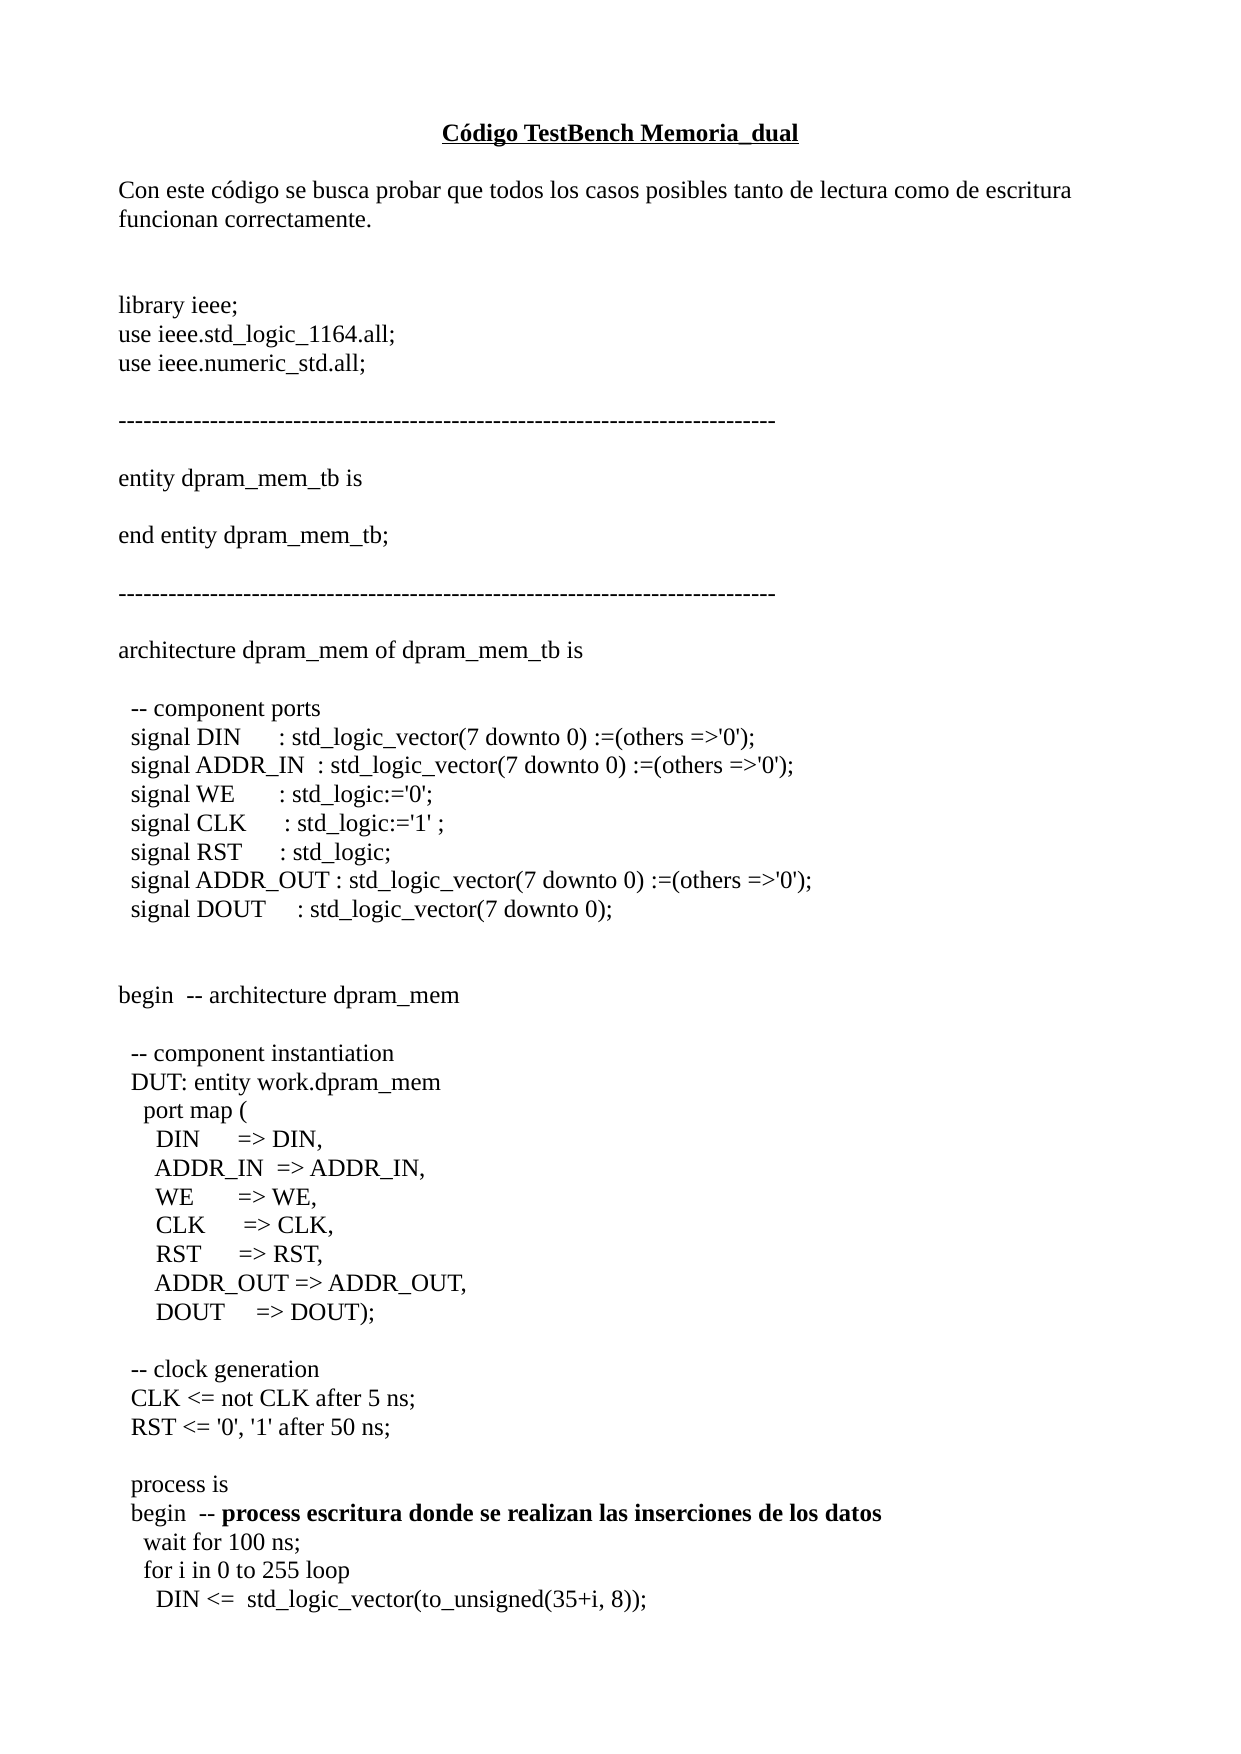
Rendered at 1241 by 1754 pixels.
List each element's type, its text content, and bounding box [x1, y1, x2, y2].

text begin -- process escritura donde se realizan las inserciones de los datos [118, 1498, 1122, 1527]
text DIN <= std_logic_vector(to_unsigned(35+i, 8)); [118, 1584, 1122, 1613]
text ADDR_IN => ADDR_IN, [118, 1153, 1122, 1182]
text RST => RST, [118, 1239, 1122, 1268]
text Código TestBench Memoria_dual [118, 118, 1122, 147]
text -- clock generation [118, 1354, 1122, 1383]
text library ieee; [118, 291, 1122, 319]
text begin -- architecture dpram_mem [118, 981, 1122, 1009]
text signal CLK : std_logic:='1' ; [118, 808, 1122, 837]
text use ieee.numeric_std.all; [118, 348, 1122, 377]
text end entity dpram_mem_tb; [118, 521, 1122, 549]
text DUT: entity work.dpram_mem [118, 1067, 1122, 1096]
text signal DIN : std_logic_vector(7 downto 0) :=(others =>'0'); [118, 722, 1122, 751]
text -- component ports [118, 693, 1122, 722]
text for i in 0 to 255 loop [118, 1556, 1122, 1584]
text architecture dpram_mem of dpram_mem_tb is [118, 636, 1122, 664]
text signal DOUT : std_logic_vector(7 downto 0); [118, 894, 1122, 923]
text signal WE : std_logic:='0'; [118, 779, 1122, 808]
text ADDR_OUT => ADDR_OUT, [118, 1268, 1122, 1297]
text signal ADDR_OUT : std_logic_vector(7 downto 0) :=(others =>'0'); [118, 866, 1122, 894]
text process is [118, 1469, 1122, 1498]
text WE => WE, [118, 1182, 1122, 1211]
text ------------------------------------------------------------------------------- [118, 406, 1122, 434]
text use ieee.std_logic_1164.all; [118, 319, 1122, 348]
text RST <= '0', '1' after 50 ns; [118, 1412, 1122, 1441]
text ------------------------------------------------------------------------------- [118, 578, 1122, 607]
text DOUT => DOUT); [118, 1297, 1122, 1326]
text CLK => CLK, [118, 1211, 1122, 1239]
text -- component instantiation [118, 1038, 1122, 1067]
text signal RST : std_logic; [118, 837, 1122, 866]
text Con este código se busca probar que todos los casos posibles tanto de lectura como de escritura funcionan correctamente. [118, 176, 1122, 233]
text DIN => DIN, [118, 1124, 1122, 1153]
text signal ADDR_IN : std_logic_vector(7 downto 0) :=(others =>'0'); [118, 751, 1122, 779]
text wait for 100 ns; [118, 1527, 1122, 1556]
text port map ( [118, 1096, 1122, 1124]
text entity dpram_mem_tb is [118, 463, 1122, 492]
text CLK <= not CLK after 5 ns; [118, 1383, 1122, 1412]
